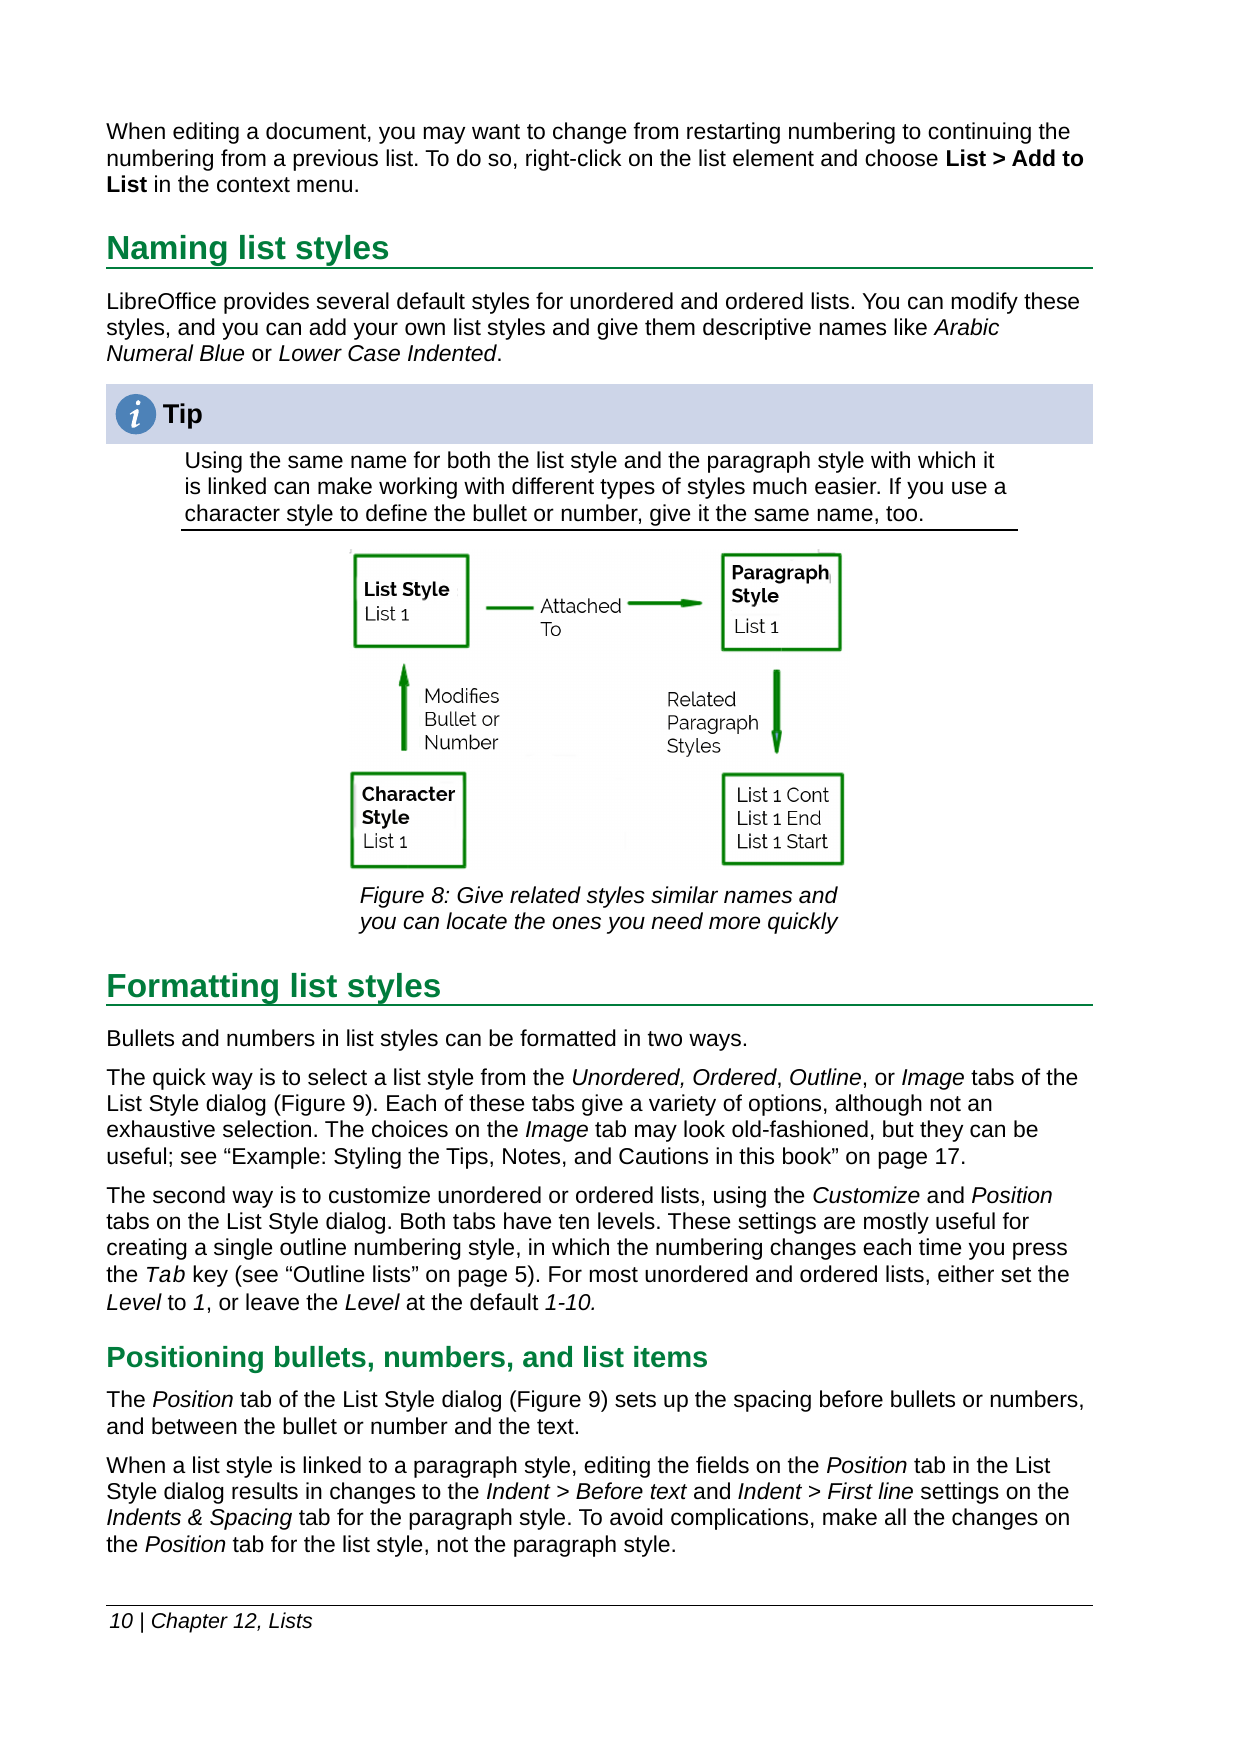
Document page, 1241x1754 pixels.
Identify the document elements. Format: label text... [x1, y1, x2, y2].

text The Position tab of the List Style dialog (Figure 9) sets up the spacing before bullets or numbers, and between the bullet or number and the text. [106, 1386, 1093, 1439]
subtitle Tip [106, 384, 1093, 444]
text When editing a document, you may want to change from restarting numbering to continuing the numbering from a previous list. To do so, right-click on the list element and choose List > Add to List in the context menu. [106, 118, 1093, 197]
subtitle Positioning bullets, numbers, and list items [106, 1340, 1093, 1374]
text The quick way is to select a list style from the Unordered, Ordered, Outline, or Image tabs of the List Style dialog (Figure 9). Each of these tabs give a variety of options, although not an exhaustive selection. The choices on the Image tab may look old-fashioned, but they can be useful; see “Example: Styling the Tips, Notes, and Cautions in this book” on page 17. [106, 1064, 1093, 1169]
subtitle Formatting list styles [106, 966, 1093, 1004]
text LibreOffice provides several default styles for unordered and ordered lists. You can modify these styles, and you can add your own list styles and give them descriptive names like Arabic Numeral Blue or Lower Case Indented. [106, 288, 1093, 367]
text When a list style is linked to a paragraph style, editing the fields on the Position tab in the List Style dialog results in changes to the Indent > Before text and Indent > First line settings on the Indents & Spacing tab for the paragraph style. To avoid complications, make all the changes on the Position tab for the list style, not the paragraph style. [106, 1452, 1093, 1557]
text Figure 8: Give related styles similar names and you can locate the ones you need more quickly [344, 882, 855, 934]
text Bullets and numbers in list styles can be formatted in two ways. [106, 1025, 1093, 1051]
text Using the same name for both the list style and the paragraph style with which it is linked can make working with different types of styles much easier. If you use a character style to define the bullet or number, give it the same name, too. [181, 444, 1018, 529]
text The second way is to customize unordered or ordered lists, using the Customize and Position tabs on the List Style dialog. Both tabs have ten levels. These settings are mostly useful for creating a single outline numbering style, in which the numbering changes each time you press the Tab key (see “Outline lists” on page 5). For most unordered and ordered lists, either set the Level to 1, or leave the Level at the default 1-10. [106, 1182, 1093, 1315]
subtitle Naming list styles [106, 228, 1093, 267]
picture [349, 549, 850, 870]
